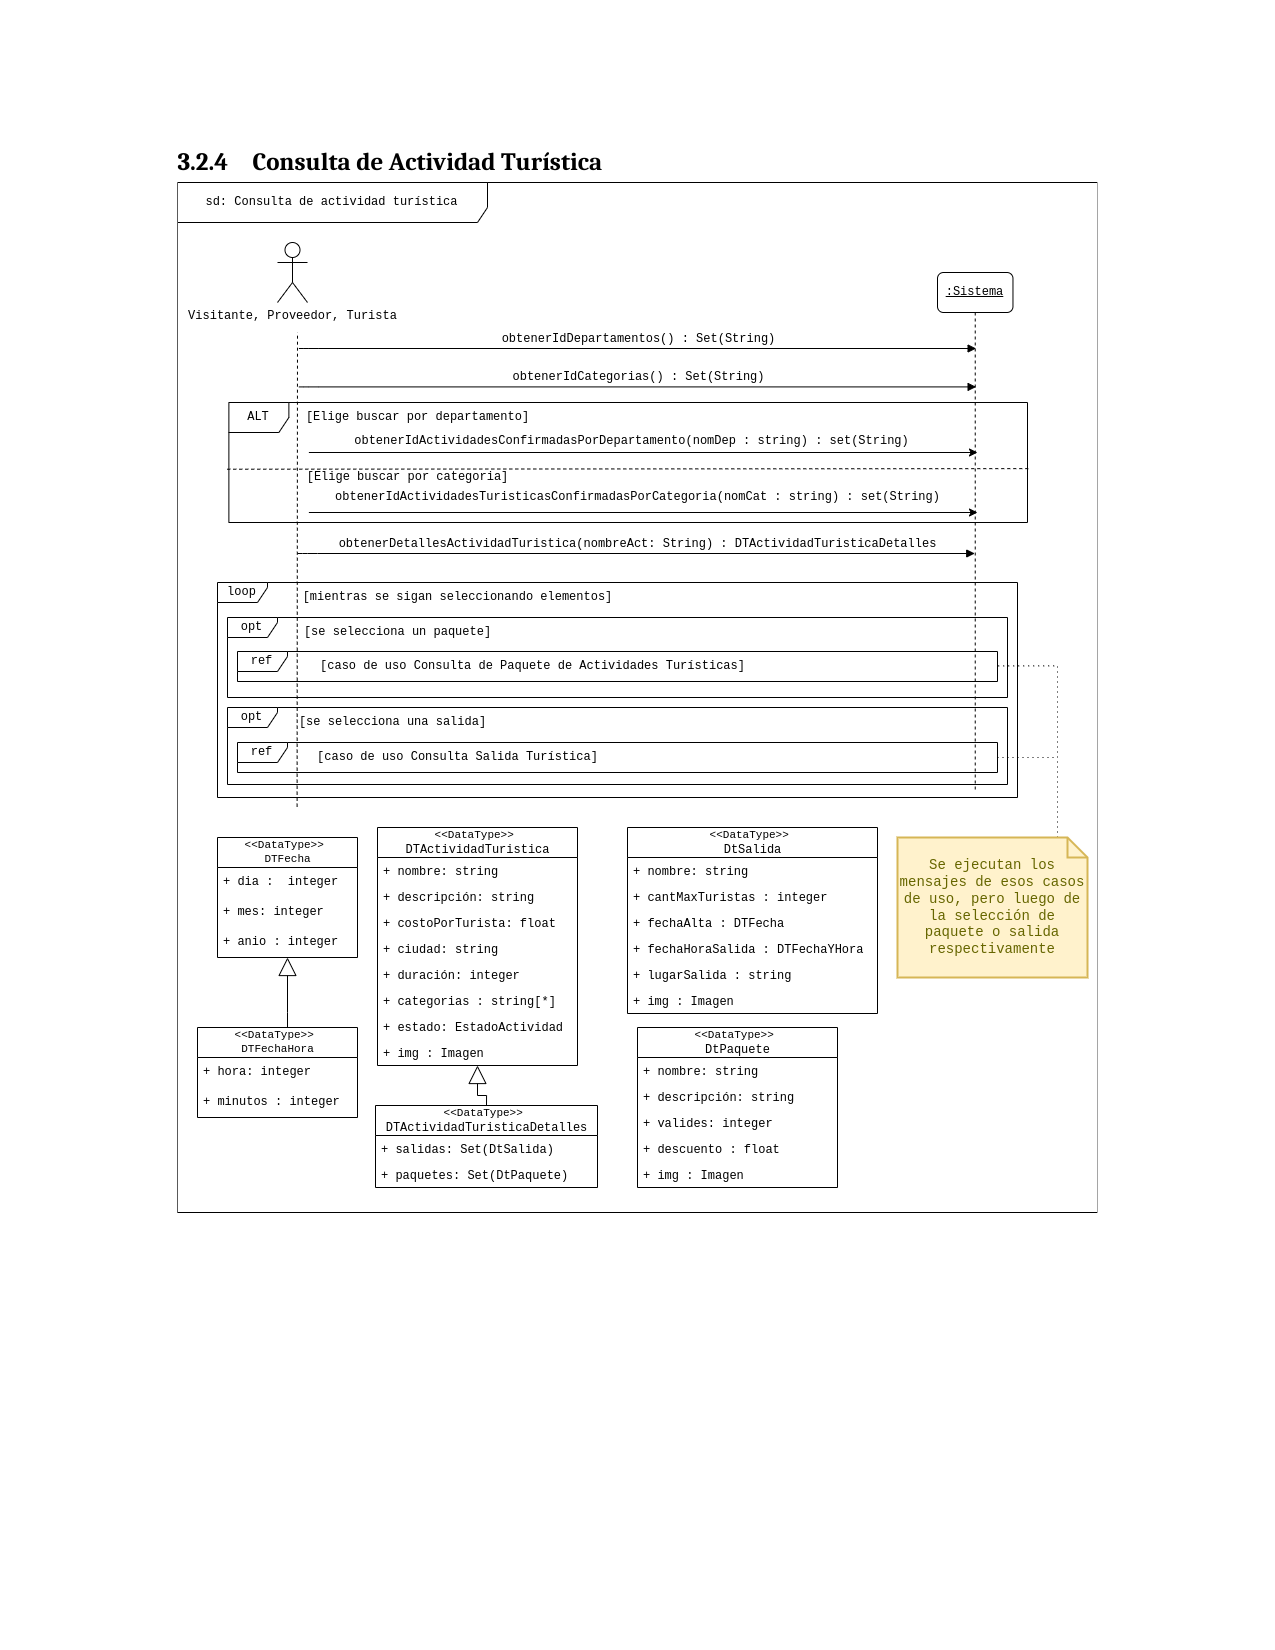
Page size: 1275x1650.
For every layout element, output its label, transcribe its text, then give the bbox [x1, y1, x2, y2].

subtitle Consulta de Actividad Turística [177, 148, 1098, 176]
picture [177, 182, 1098, 1213]
